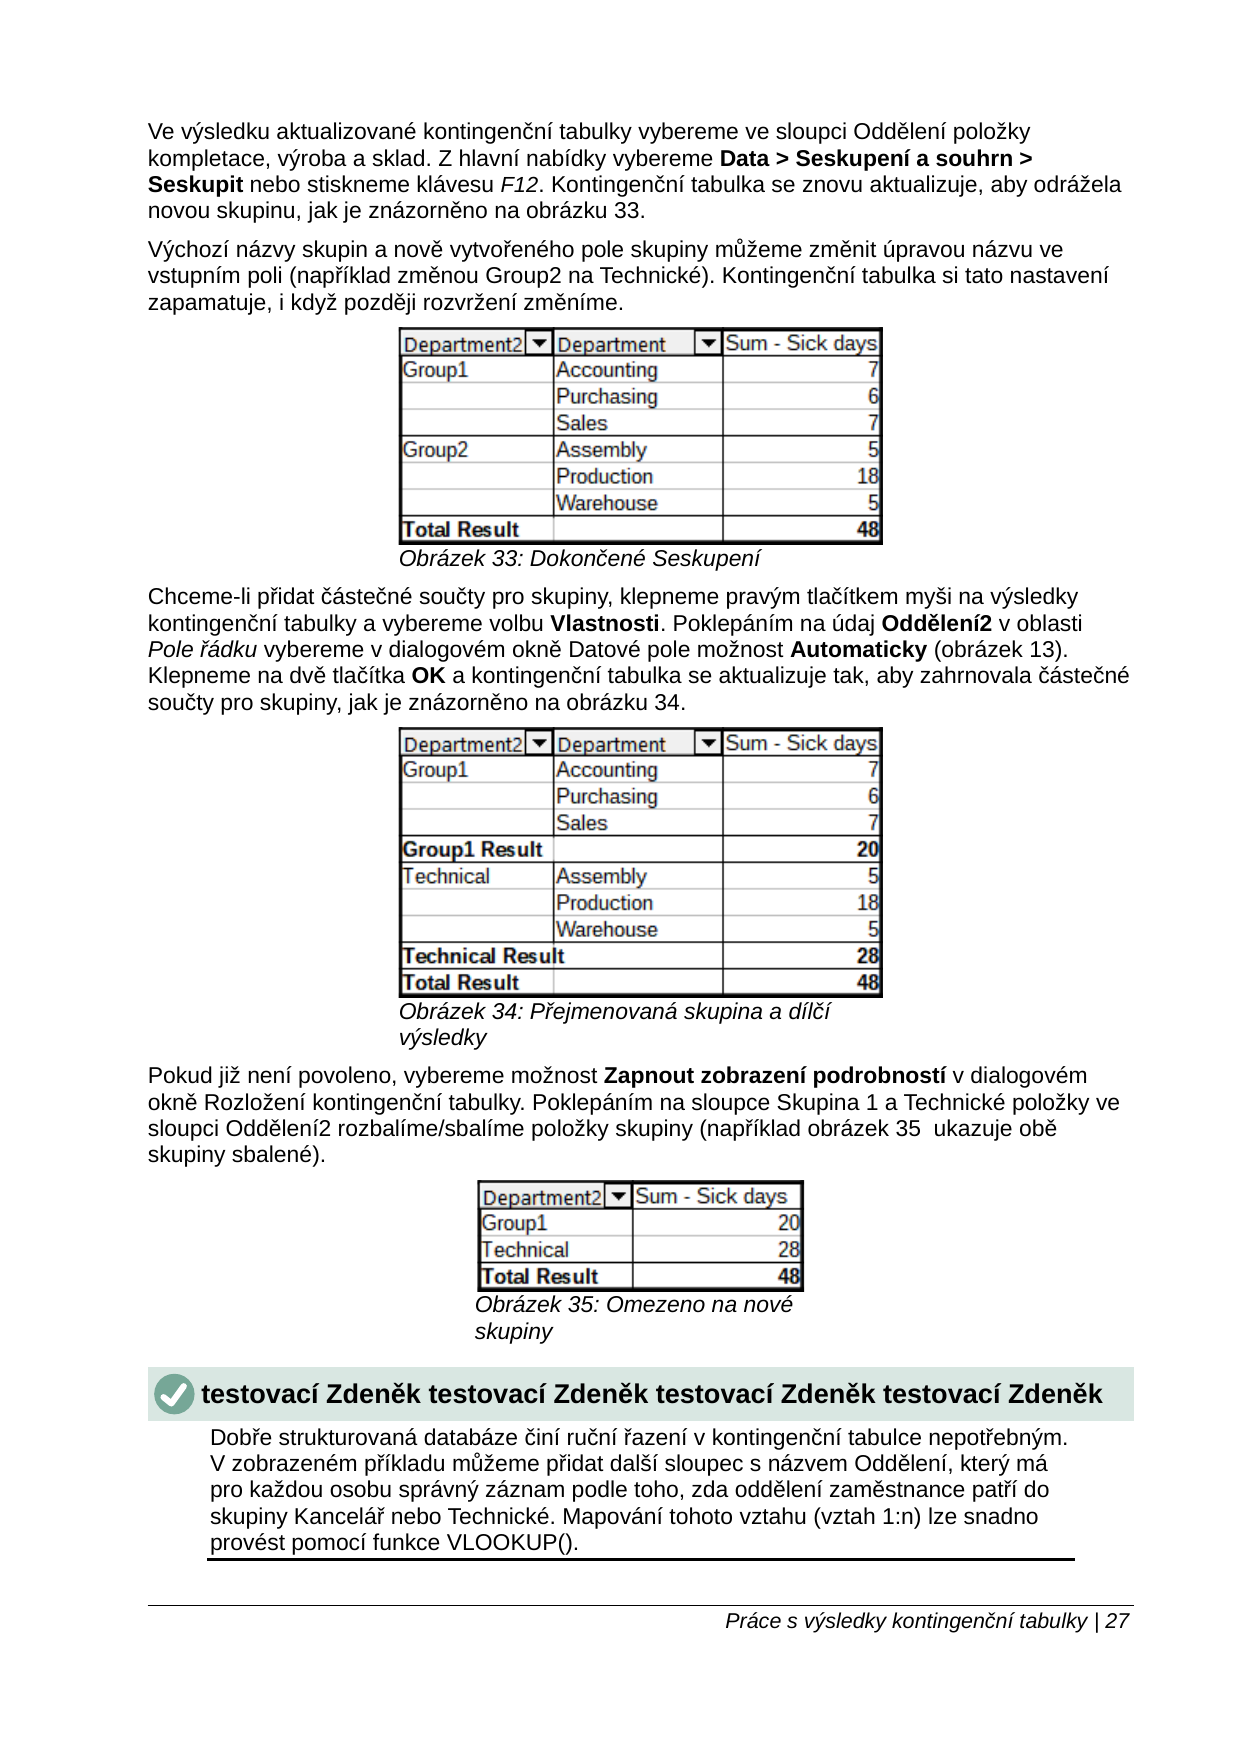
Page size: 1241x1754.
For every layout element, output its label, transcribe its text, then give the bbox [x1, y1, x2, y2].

picture [477, 1180, 805, 1292]
text Obrázek 33: Dokončené Seskupení [398, 545, 883, 571]
text Ve výsledku aktualizované kontingenční tabulky vybereme ve sloupci Oddělení položky kompletace, výroba a sklad. Z hlavní nabídky vybereme Data > Seskupení a souhrn > Seskupit nebo stiskneme klávesu F12. Kontingenční tabulka se znovu aktualizuje, aby odrážela novou skupinu, jak je znázorněno na obrázku 33. [148, 118, 1134, 223]
text Dobře strukturovaná databáze činí ruční řazení v kontingenční tabulce nepotřebným. V zobrazeném příkladu můžeme přidat další sloupec s názvem Oddělení, který má pro každou osobu správný záznam podle toho, zda oddělení zaměstnance patří do skupiny Kancelář nebo Technické. Mapování tohoto vztahu (vztah 1:n) lze snadno provést pomocí funkce VLOOKUP(). [207, 1421, 1075, 1558]
text Obrázek 35: Omezeno na nové skupiny [474, 1180, 807, 1344]
text Pokud již není povoleno, vybereme možnost Zapnout zobrazení podrobností v dialogovém okně Rozložení kontingenční tabulky. Poklepáním na sloupce Skupina 1 a Technické položky ve sloupci Oddělení2 rozbalíme/sbalíme položky skupiny (například obrázek 35 ukazuje obě skupiny sbalené). [148, 1062, 1134, 1168]
picture [398, 327, 883, 545]
text Výchozí názvy skupin a nově vytvořeného pole skupiny můžeme změnit úpravou názvu ve vstupním poli (například změnou Group2 na Technické). Kontingenční tabulka si tato nastavení zapamatuje, i když později rozvržení změníme. [148, 236, 1134, 315]
subtitle testovací Zdeněk testovací Zdeněk testovací Zdeněk testovací Zdeněk [148, 1367, 1134, 1421]
text Obrázek 34: Přejmenovaná skupina a dílčí výsledky [398, 998, 883, 1050]
picture [398, 727, 883, 998]
text Chceme-li přidat částečné součty pro skupiny, klepneme pravým tlačítkem myši na výsledky kontingenční tabulky a vybereme volbu Vlastnosti. Poklepáním na údaj Oddělení2 v oblasti Pole řádku vybereme v dialogovém okně Datové pole možnost Automaticky (obrázek 13). Klepneme na dvě tlačítka OK a kontingenční tabulka se aktualizuje tak, aby zahrnovala částečné součty pro skupiny, jak je znázorněno na obrázku 34. [148, 583, 1134, 715]
